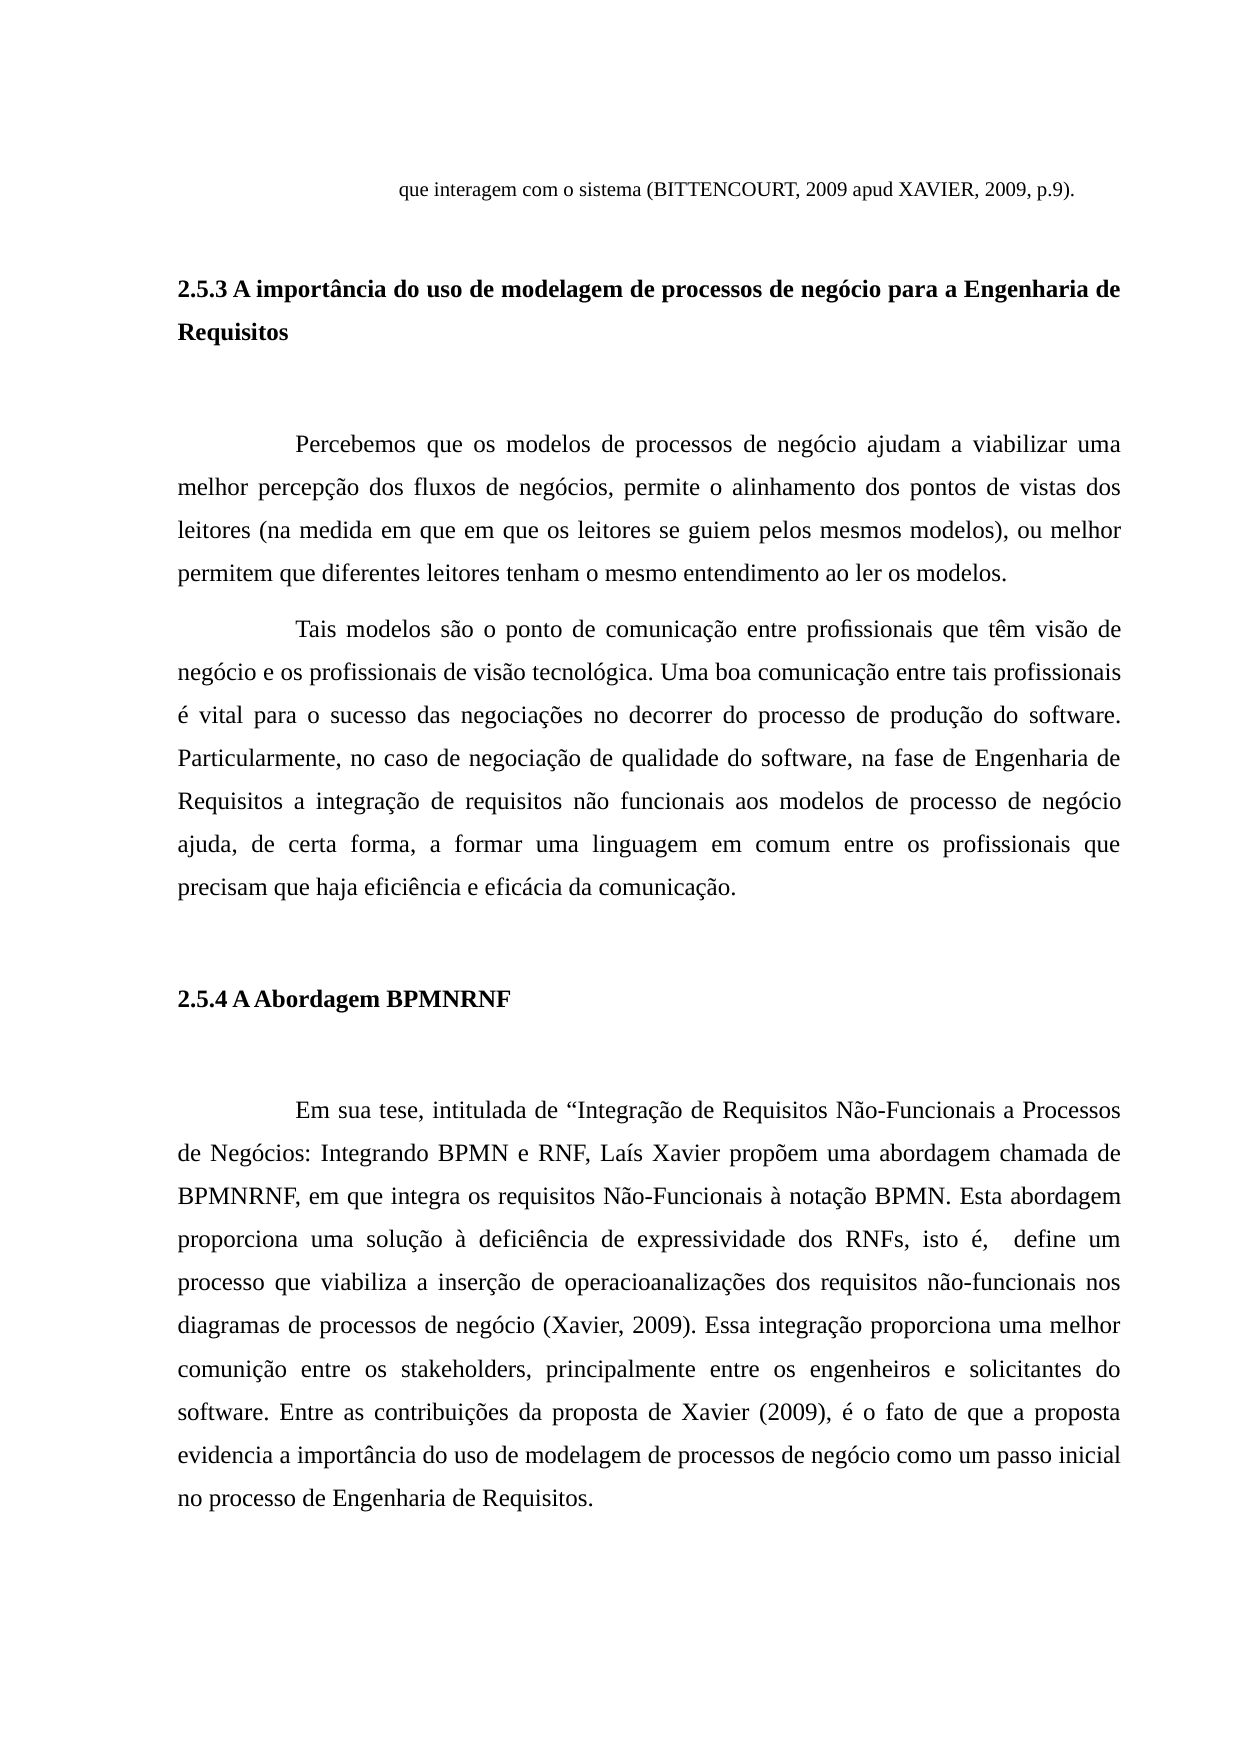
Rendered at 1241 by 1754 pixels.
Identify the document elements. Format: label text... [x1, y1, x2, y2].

text Em sua tese, intitulada de “Integração de Requisitos Não-Funcionais a Processos de Negócios: Integrando BPMN e RNF, Laís Xavier propõem uma abordagem chamada de BPMNRNF, em que integra os requisitos Não-Funcionais à notação BPMN. Esta abordagem proporciona uma solução à deficiência de expressividade dos RNFs, isto é, define um processo que viabiliza a inserção de operacioanalizações dos requisitos não-funcionais nos diagramas de processos de negócio (Xavier, 2009). Essa integração proporciona uma melhor comunição entre os stakeholders, principalmente entre os engenheiros e solicitantes do software. Entre as contribuições da proposta de Xavier (2009), é o fato de que a proposta evidencia a importância do uso de modelagem de processos de negócio como um passo inicial no processo de Engenharia de Requisitos. [177, 1095, 1122, 1512]
text Percebemos que os modelos de processos de negócio ajudam a viabilizar uma melhor percepção dos fluxos de negócios, permite o alinhamento dos pontos de vistas dos leitores (na medida em que em que os leitores se guiem pelos mesmos modelos), ou melhor permitem que diferentes leitores tenham o mesmo entendimento ao ler os modelos. [177, 429, 1122, 587]
text que interagem com o sistema (BITTENCOURT, 2009 apud XAVIER, 2009, p.9). [398, 177, 1122, 201]
text 2.5.3 A importância do uso de modelagem de processos de negócio para a Engenharia de Requisitos [177, 274, 1122, 346]
text Tais modelos são o ponto de comunicação entre proﬁssionais que têm visão de negócio e os profissionais de visão tecnológica. Uma boa comunicação entre tais profissionais é vital para o sucesso das negociações no decorrer do processo de produção do software. Particularmente, no caso de negociação de qualidade do software, na fase de Engenharia de Requisitos a integração de requisitos não funcionais aos modelos de processo de negócio ajuda, de certa forma, a formar uma linguagem em comum entre os profissionais que precisam que haja eficiência e eficácia da comunicação. [177, 614, 1122, 901]
text 2.5.4 A Abordagem BPMNRNF [177, 984, 1122, 1012]
